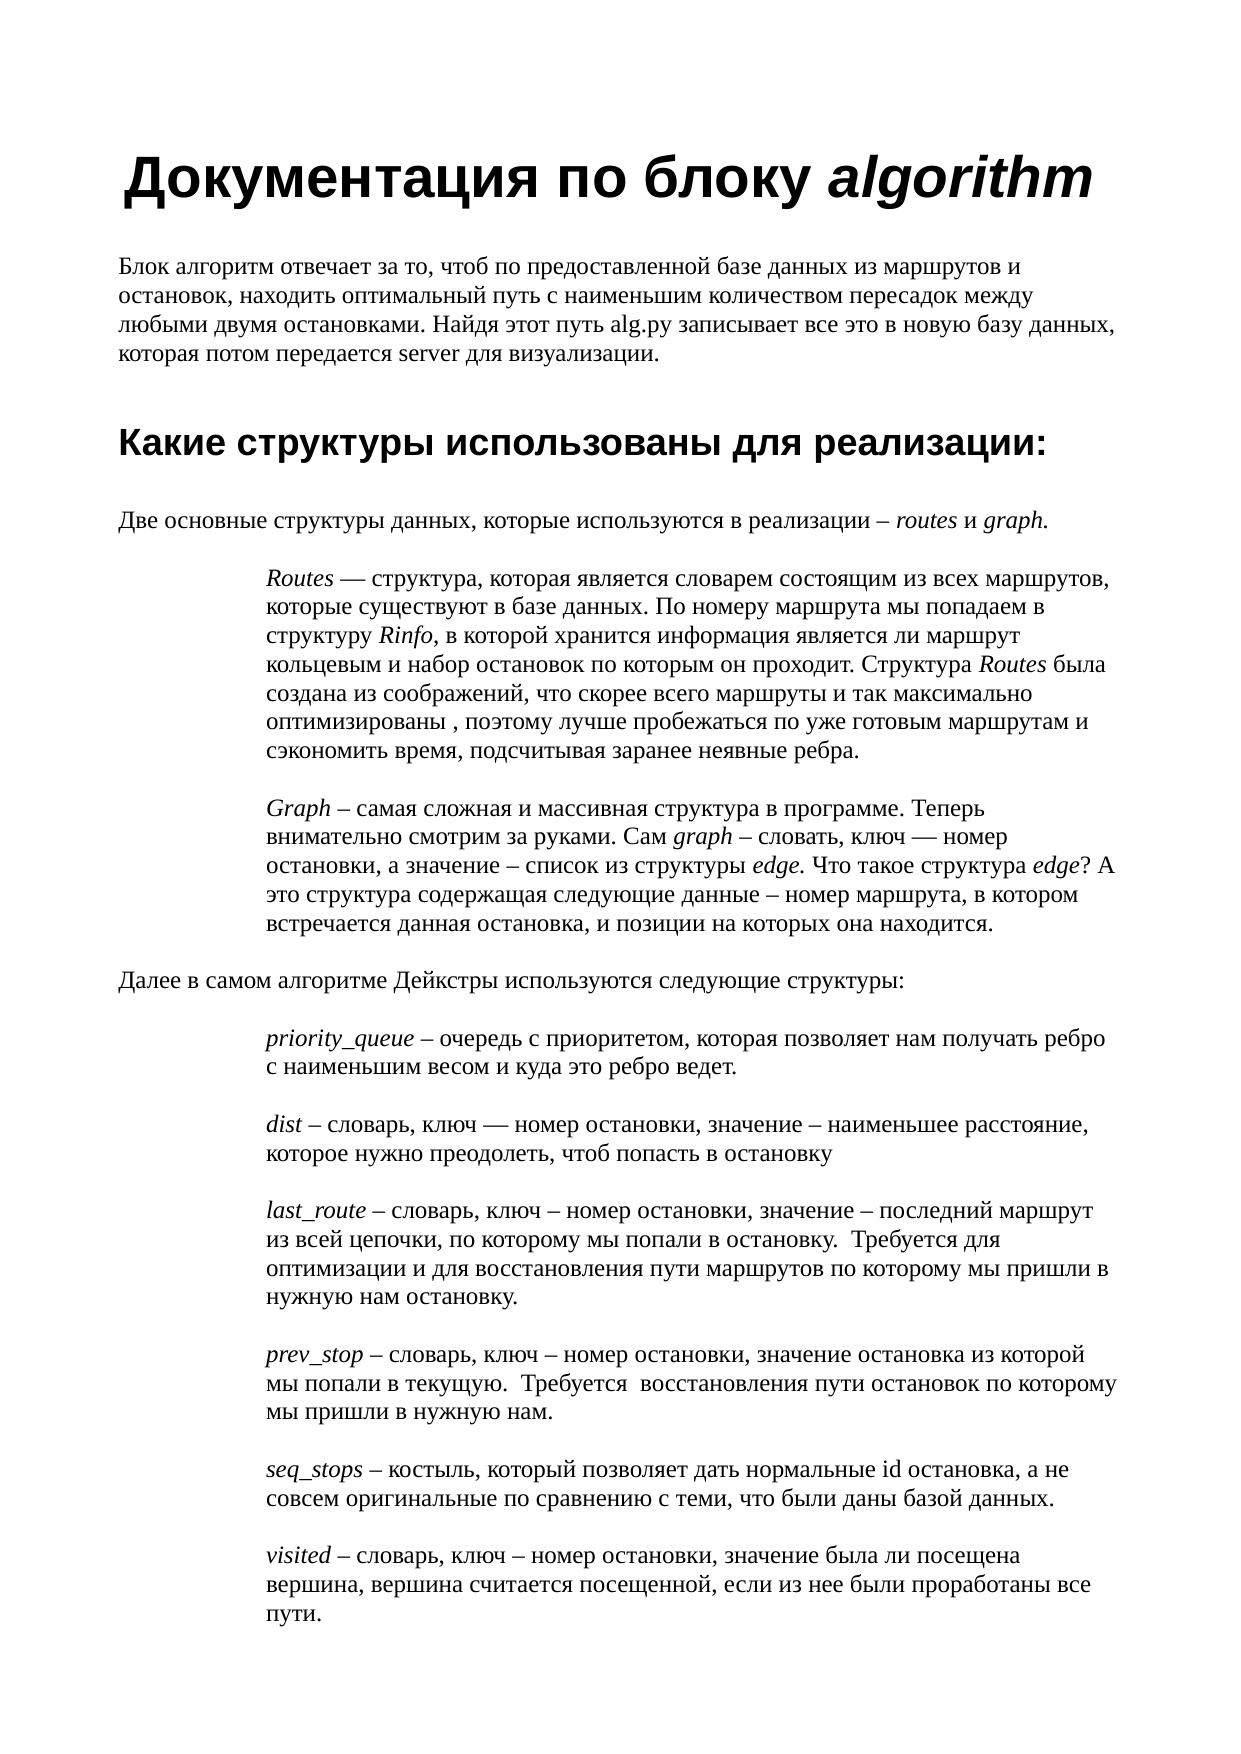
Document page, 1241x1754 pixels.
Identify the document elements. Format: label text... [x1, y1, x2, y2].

text seq_stops – костыль, который позволяет дать нормальные id остановка, а не совсем оригинальные по сравнению с теми, что были даны базой данных. [266, 1454, 1122, 1511]
text Далее в самом алгоритме Дейкстры используются следующие структуры: [118, 965, 1122, 994]
text visited – словарь, ключ – номер остановки, значение была ли посещена вершина, вершина считается посещенной, если из нее были проработаны все пути. [266, 1540, 1122, 1626]
text priority_queue – очередь с приоритетом, которая позволяет нам получать ребро с наименьшим весом и куда это ребро ведет. [266, 1023, 1122, 1080]
text Routes — структура, которая является словарем состоящим из всех маршрутов, которые существуют в базе данных. По номеру маршрута мы попадаем в структуру Rinfo, в которой хранится информация является ли маршрут кольцевым и набор остановок по которым он проходит. Структура Routes была создана из соображений, что скорее всего маршруты и так максимально оптимизированы , поэтому лучше пробежаться по уже готовым маршрутам и сэкономить время, подсчитывая заранее неявные ребра. [266, 563, 1122, 764]
text dist – словарь, ключ — номер остановки, значение – наименьшее расстояние, которое нужно преодолеть, чтоб попасть в остановку [266, 1109, 1122, 1166]
text Две основные структуры данных, которые используются в реализации – routes и graph. [118, 505, 1122, 534]
title Документация по блоку algorithm [118, 143, 1122, 210]
text Graph – самая сложная и массивная структура в программе. Теперь внимательно смотрим за руками. Сам graph – словать, ключ — номер остановки, а значение – список из структуры edge. Что такое структура edge? А это структура содержащая следующие данные – номер маршрута, в котором встречается данная остановка, и позиции на которых она находится. [266, 793, 1122, 936]
text Блок алгоритм отвечает за то, чтоб по предоставленной базе данных из маршрутов и остановок, находить оптимальный путь с наименьшим количеством пересадок между любыми двумя остановками. Найдя этот путь alg.py записывает все это в новую базу данных, которая потом передается server для визуализации. [118, 251, 1122, 366]
text last_route – словарь, ключ – номер остановки, значение – последний маршрут из всей цепочки, по которому мы попали в остановку. Требуется для оптимизации и для восстановления пути маршрутов по которому мы пришли в нужную нам остановку. [266, 1195, 1122, 1310]
text prev_stop – словарь, ключ – номер остановки, значение остановка из которой мы попали в текущую. Требуется восстановления пути остановок по которому мы пришли в нужную нам. [266, 1339, 1122, 1425]
subtitle Какие структуры использованы для реализации: [118, 420, 1122, 464]
